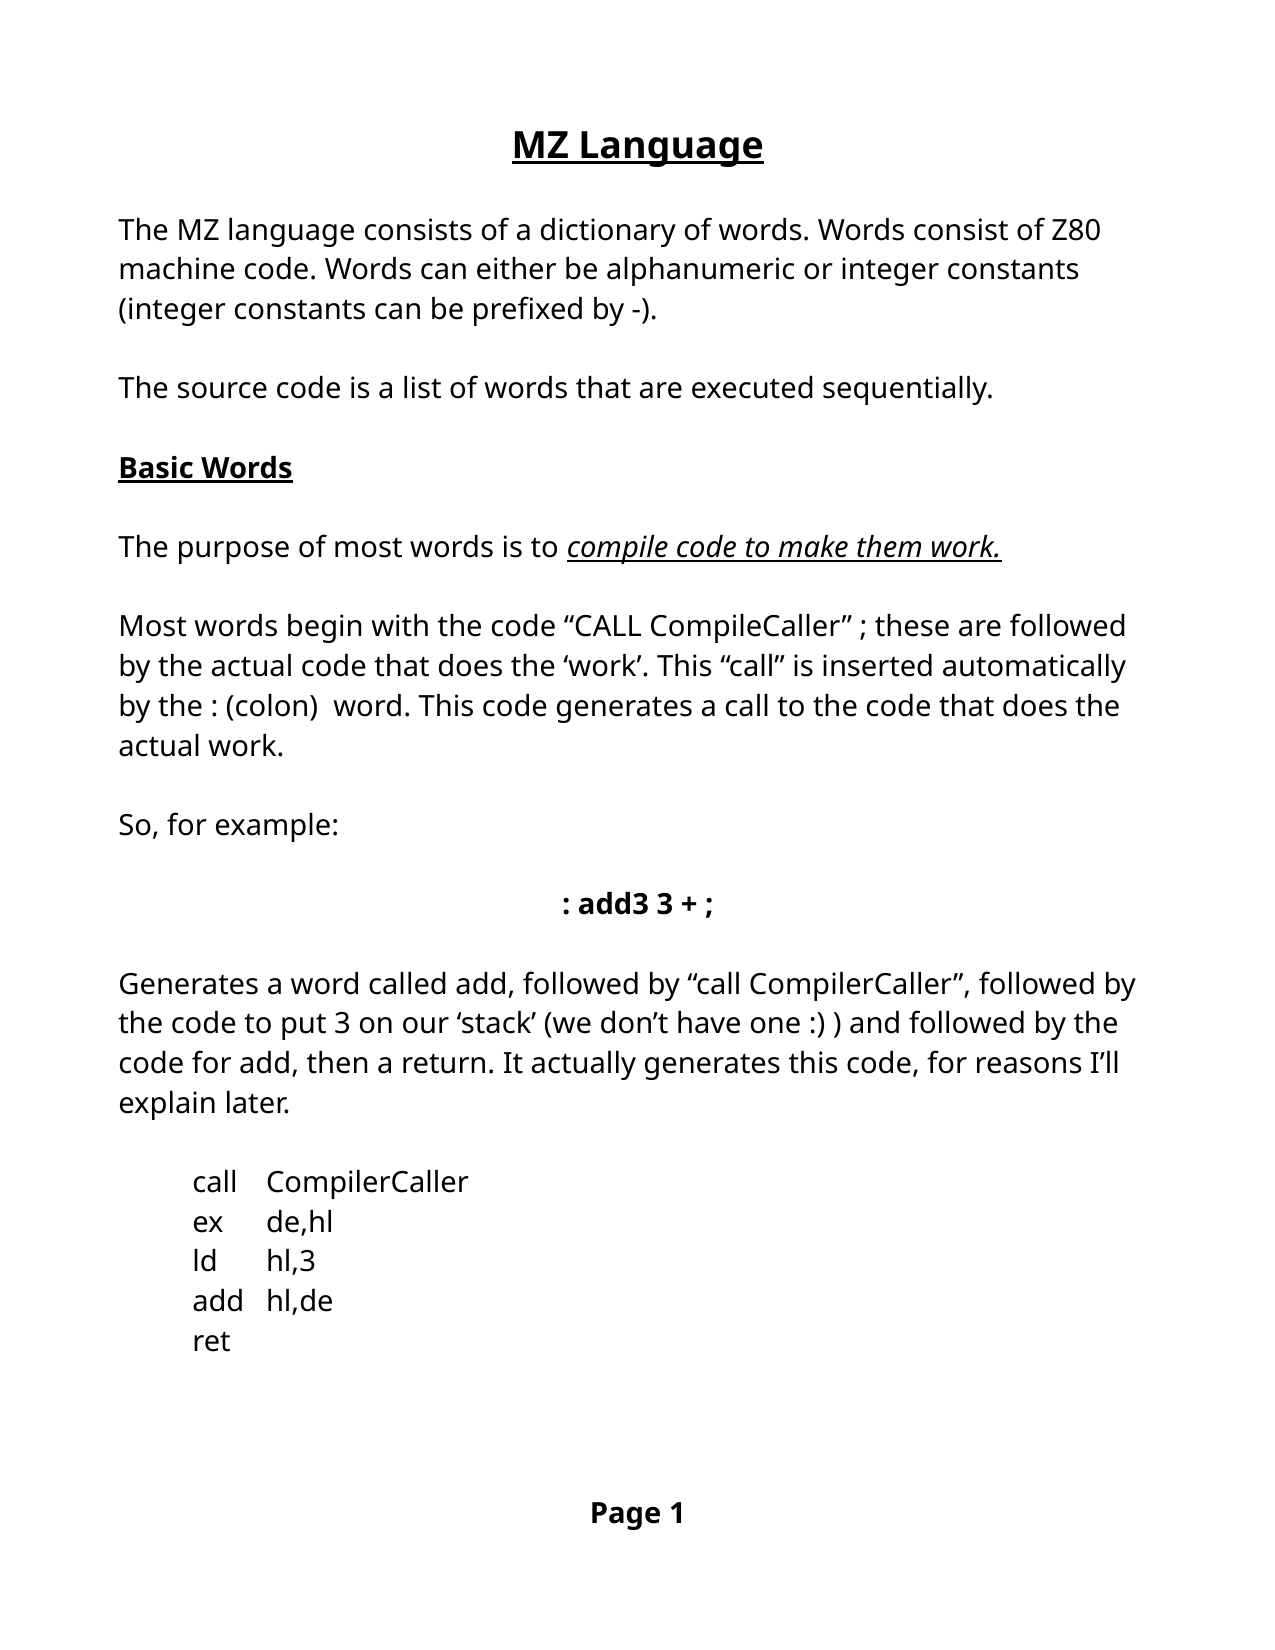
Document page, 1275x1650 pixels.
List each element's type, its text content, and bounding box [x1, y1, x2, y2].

text ld hl,3 [118, 1241, 1157, 1280]
text ex de,hl [118, 1201, 1157, 1241]
text The source code is a list of words that are executed sequentially. [118, 368, 1157, 407]
text Most words begin with the code “CALL CompileCaller” ; these are followed by the actual code that does the ‘work’. This “call” is inserted automatically by the : (colon) word. This code generates a call to the code that does the actual work. [118, 606, 1157, 764]
text MZ Language [118, 118, 1157, 169]
text Generates a word called add, followed by “call CompilerCaller”, followed by the code to put 3 on our ‘stack’ (we don’t have one :) ) and followed by the code for add, then a return. It actually generates this code, for reasons I’ll explain later. [118, 963, 1157, 1122]
text call CompilerCaller [118, 1161, 1157, 1201]
text The MZ language consists of a dictionary of words. Words consist of Z80 machine code. Words can either be alphanumeric or integer constants (integer constants can be prefixed by -). [118, 209, 1157, 328]
text : add3 3 + ; [118, 883, 1157, 923]
text ret [118, 1320, 1157, 1360]
text So, for example: [118, 804, 1157, 844]
text The purpose of most words is to compile code to make them work. [118, 526, 1157, 566]
text add hl,de [118, 1280, 1157, 1320]
text Basic Words [118, 447, 1157, 487]
